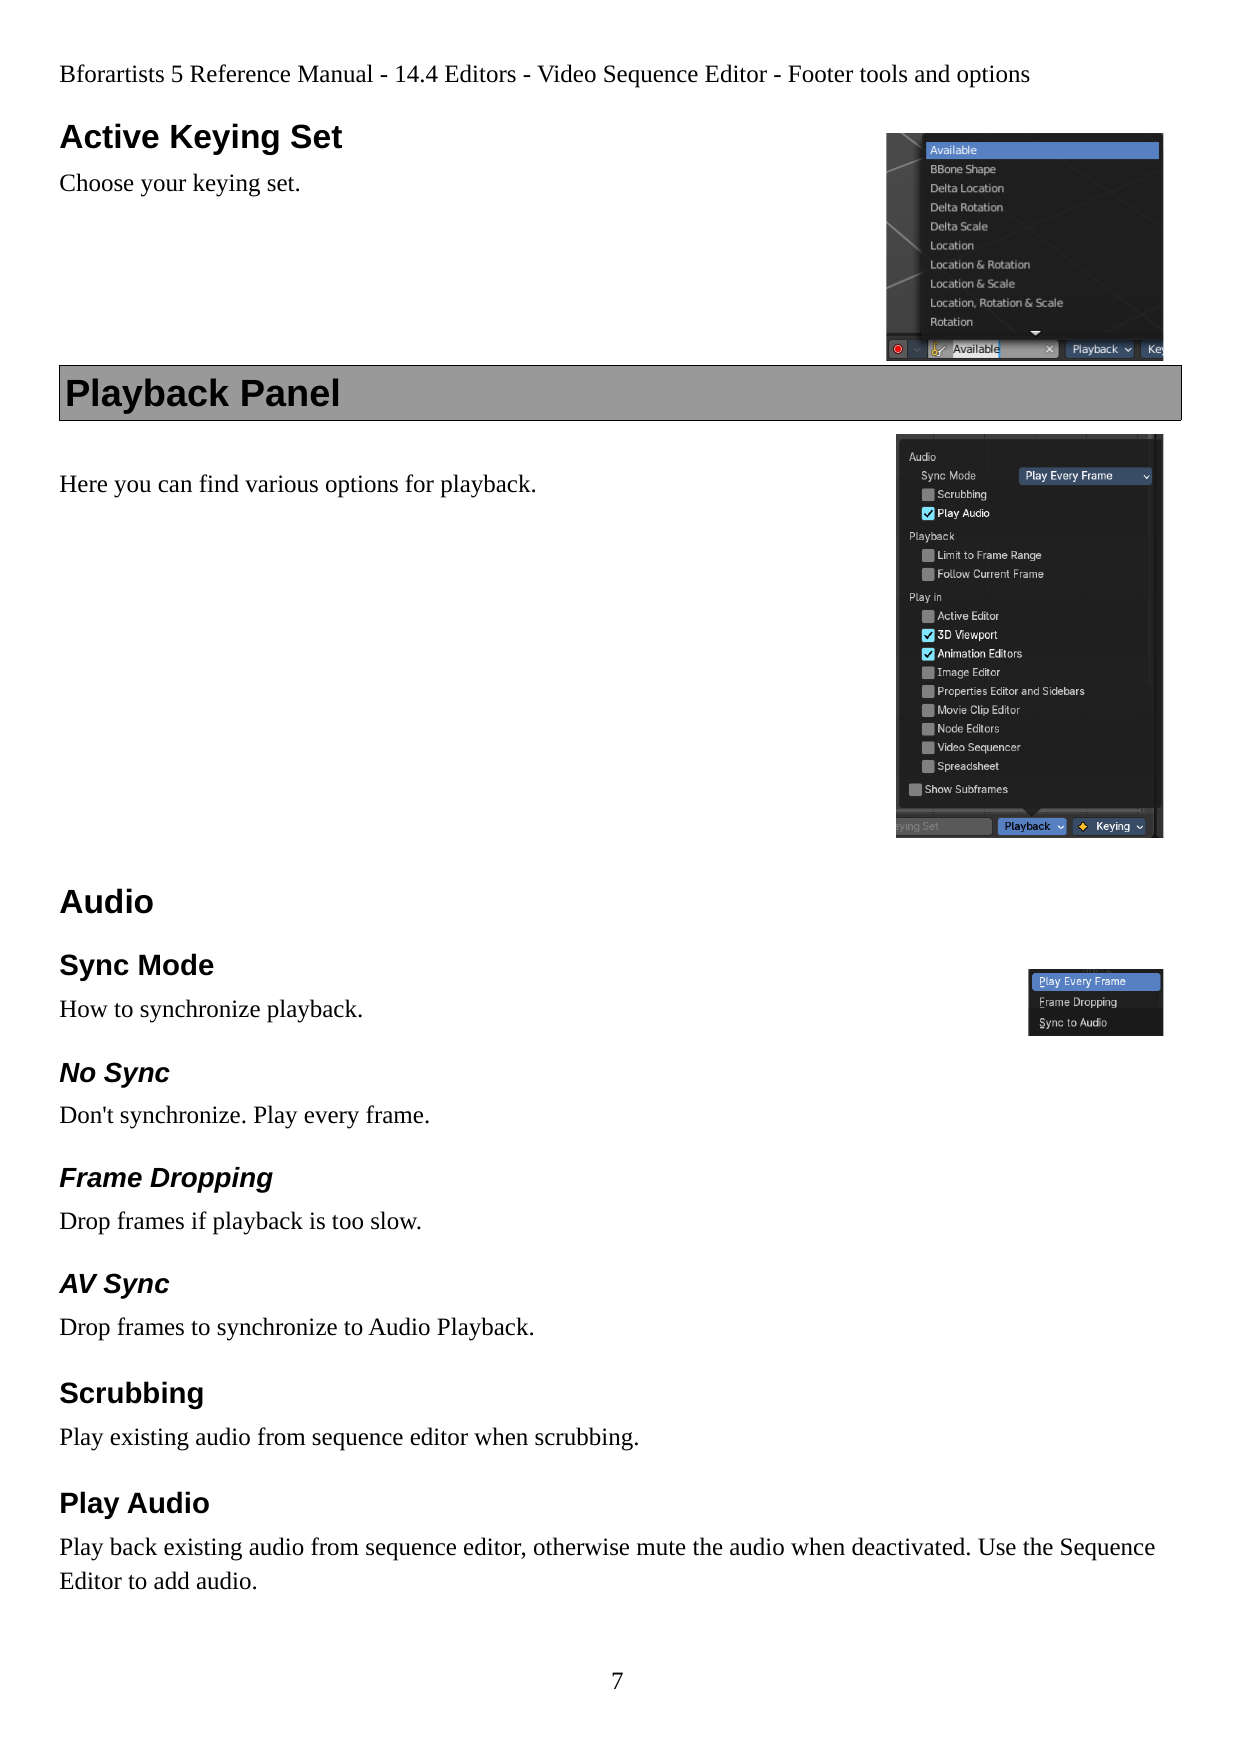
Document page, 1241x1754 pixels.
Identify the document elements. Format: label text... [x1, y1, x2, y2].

text Drop frames to synchronize to Audio Playback. [59, 1312, 1181, 1341]
picture [1028, 969, 1164, 1036]
subtitle AV Sync [59, 1268, 1181, 1300]
text Choose your keying set. [59, 168, 886, 197]
subtitle Audio [59, 882, 1181, 921]
subtitle Scrubbing [59, 1376, 1181, 1409]
picture [896, 434, 1164, 838]
text Play existing audio from sequence editor when scrubbing. [59, 1422, 1181, 1451]
subtitle Play Audio [59, 1486, 1181, 1519]
subtitle Sync Mode [59, 948, 1181, 982]
subtitle Frame Dropping [59, 1162, 1181, 1194]
text Don't synchronize. Play every frame. [59, 1100, 1181, 1129]
text How to synchronize playback. [59, 994, 1028, 1023]
picture [886, 133, 1164, 361]
table_header Playback Panel [60, 366, 1181, 420]
text [1164, 168, 1181, 197]
text Here you can find various options for playback. [59, 469, 896, 498]
text Play back existing audio from sequence editor, otherwise mute the audio when deactivated. Use the Sequence Editor to add audio. [59, 1532, 1181, 1595]
subtitle Active Keying Set [59, 117, 1181, 156]
subtitle No Sync [59, 1056, 1181, 1088]
text Drop frames if playback is too slow. [59, 1206, 1181, 1235]
